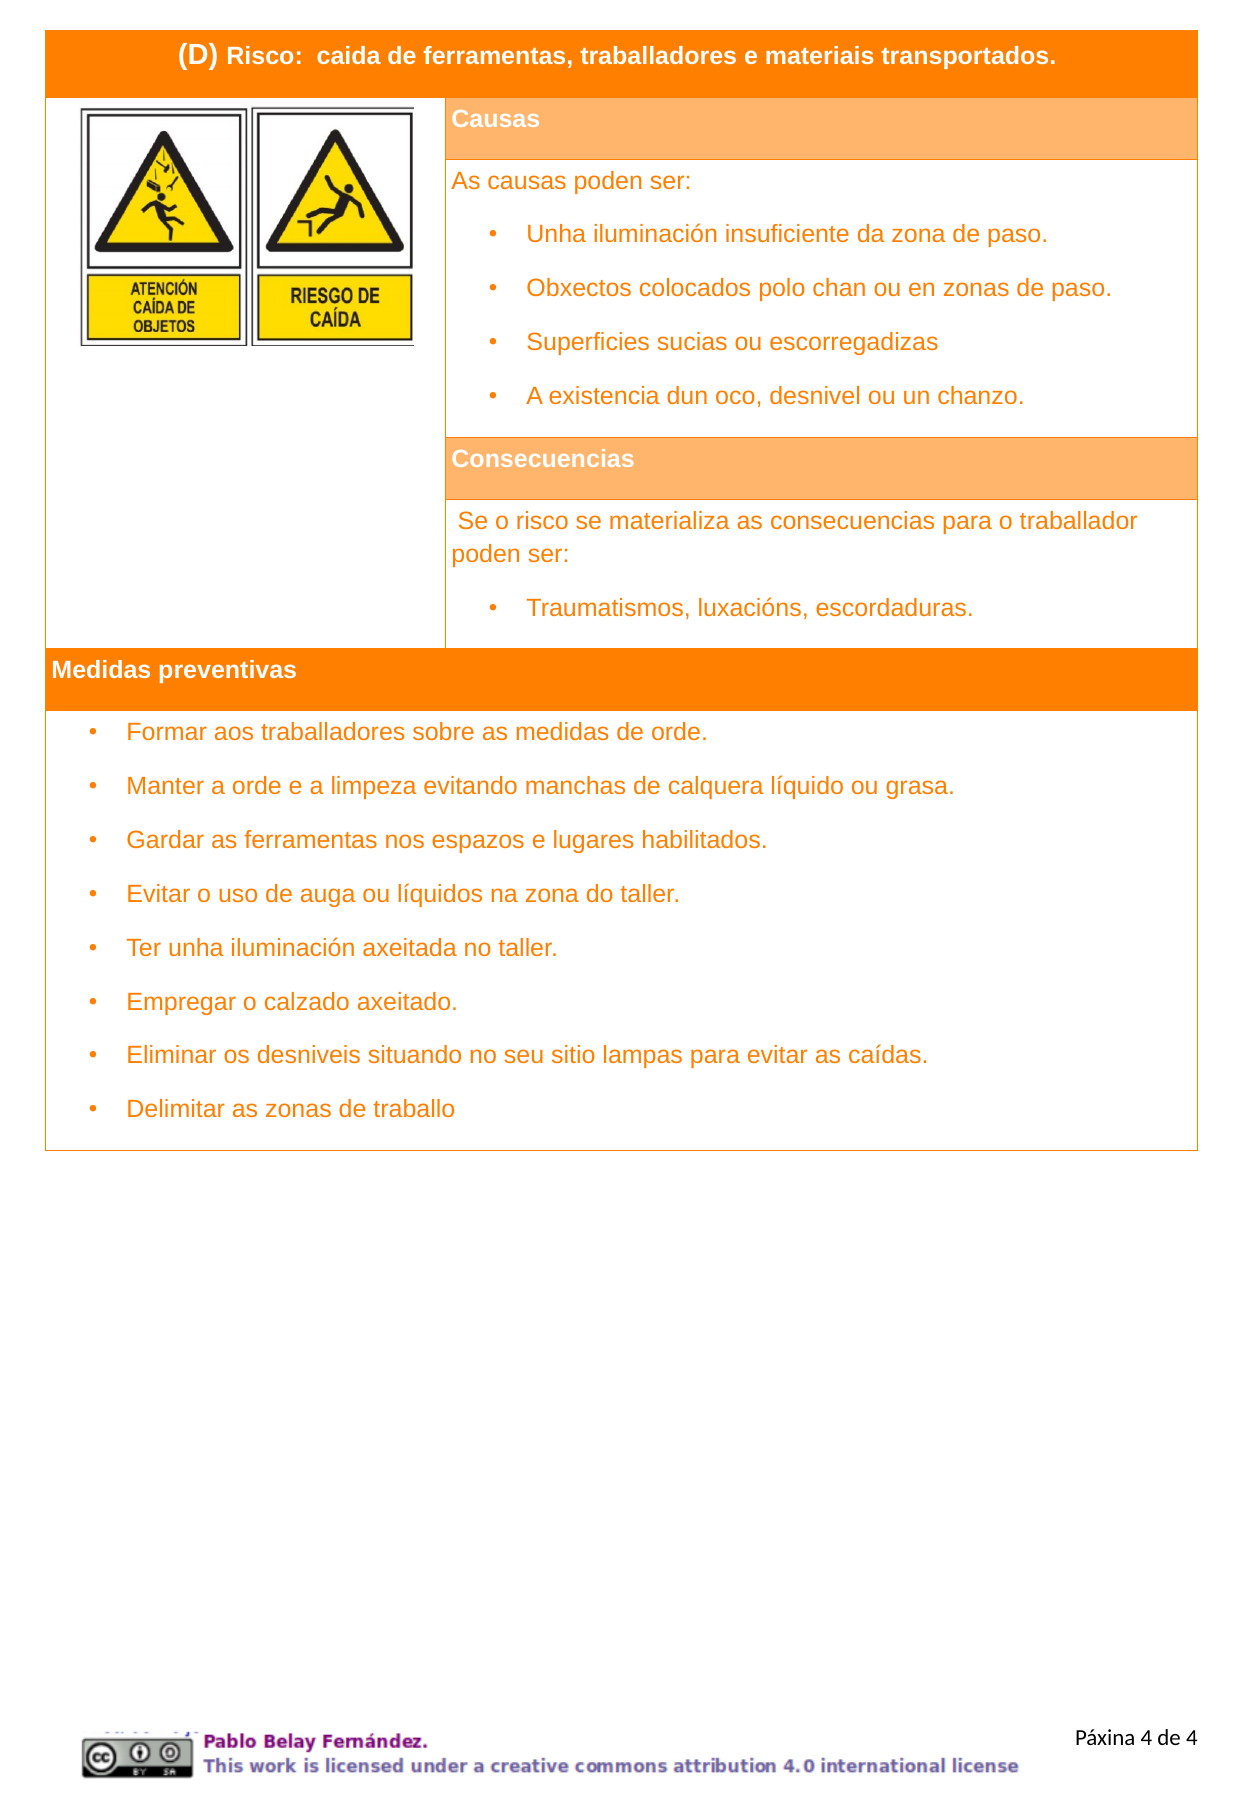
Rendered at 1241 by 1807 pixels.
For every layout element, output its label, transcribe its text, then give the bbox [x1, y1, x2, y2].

picture [76, 103, 414, 346]
table_header (D) Risco: caida de ferramentas, traballadores e materiais transportados. [46, 31, 1197, 97]
table_cell Formar aos traballadores sobre as medidas de orde. Manter a orde e a limpeza evitando manchas de calquera líquido ou grasa. Gardar as ferramentas nos espazos e lugares habilitados. Evitar o uso de auga ou líquidos na zona do taller. Ter unha iluminación axeitada no taller. Empregar o calzado axeitado. Eliminar os desniveis situando no seu sitio lampas para evitar as caídas. Delimitar as zonas de traballo [46, 711, 1197, 1150]
table_cell As causas poden ser: Unha iluminación insuficiente da zona de paso. Obxectos colocados polo chan ou en zonas de paso. Superficies sucias ou escorregadizas A existencia dun oco, desnivel ou un chanzo. [446, 160, 1197, 437]
table_cell Medidas preventivas [46, 649, 1197, 710]
table_cell Consecuencias [446, 438, 1197, 499]
picture [65, 1722, 1035, 1787]
table_cell Se o risco se materializa as consecuencias para o traballador poden ser: Traumatismos, luxacións, escordaduras. [446, 500, 1197, 648]
table_cell Causas [446, 98, 1197, 159]
table_cell [46, 98, 445, 648]
